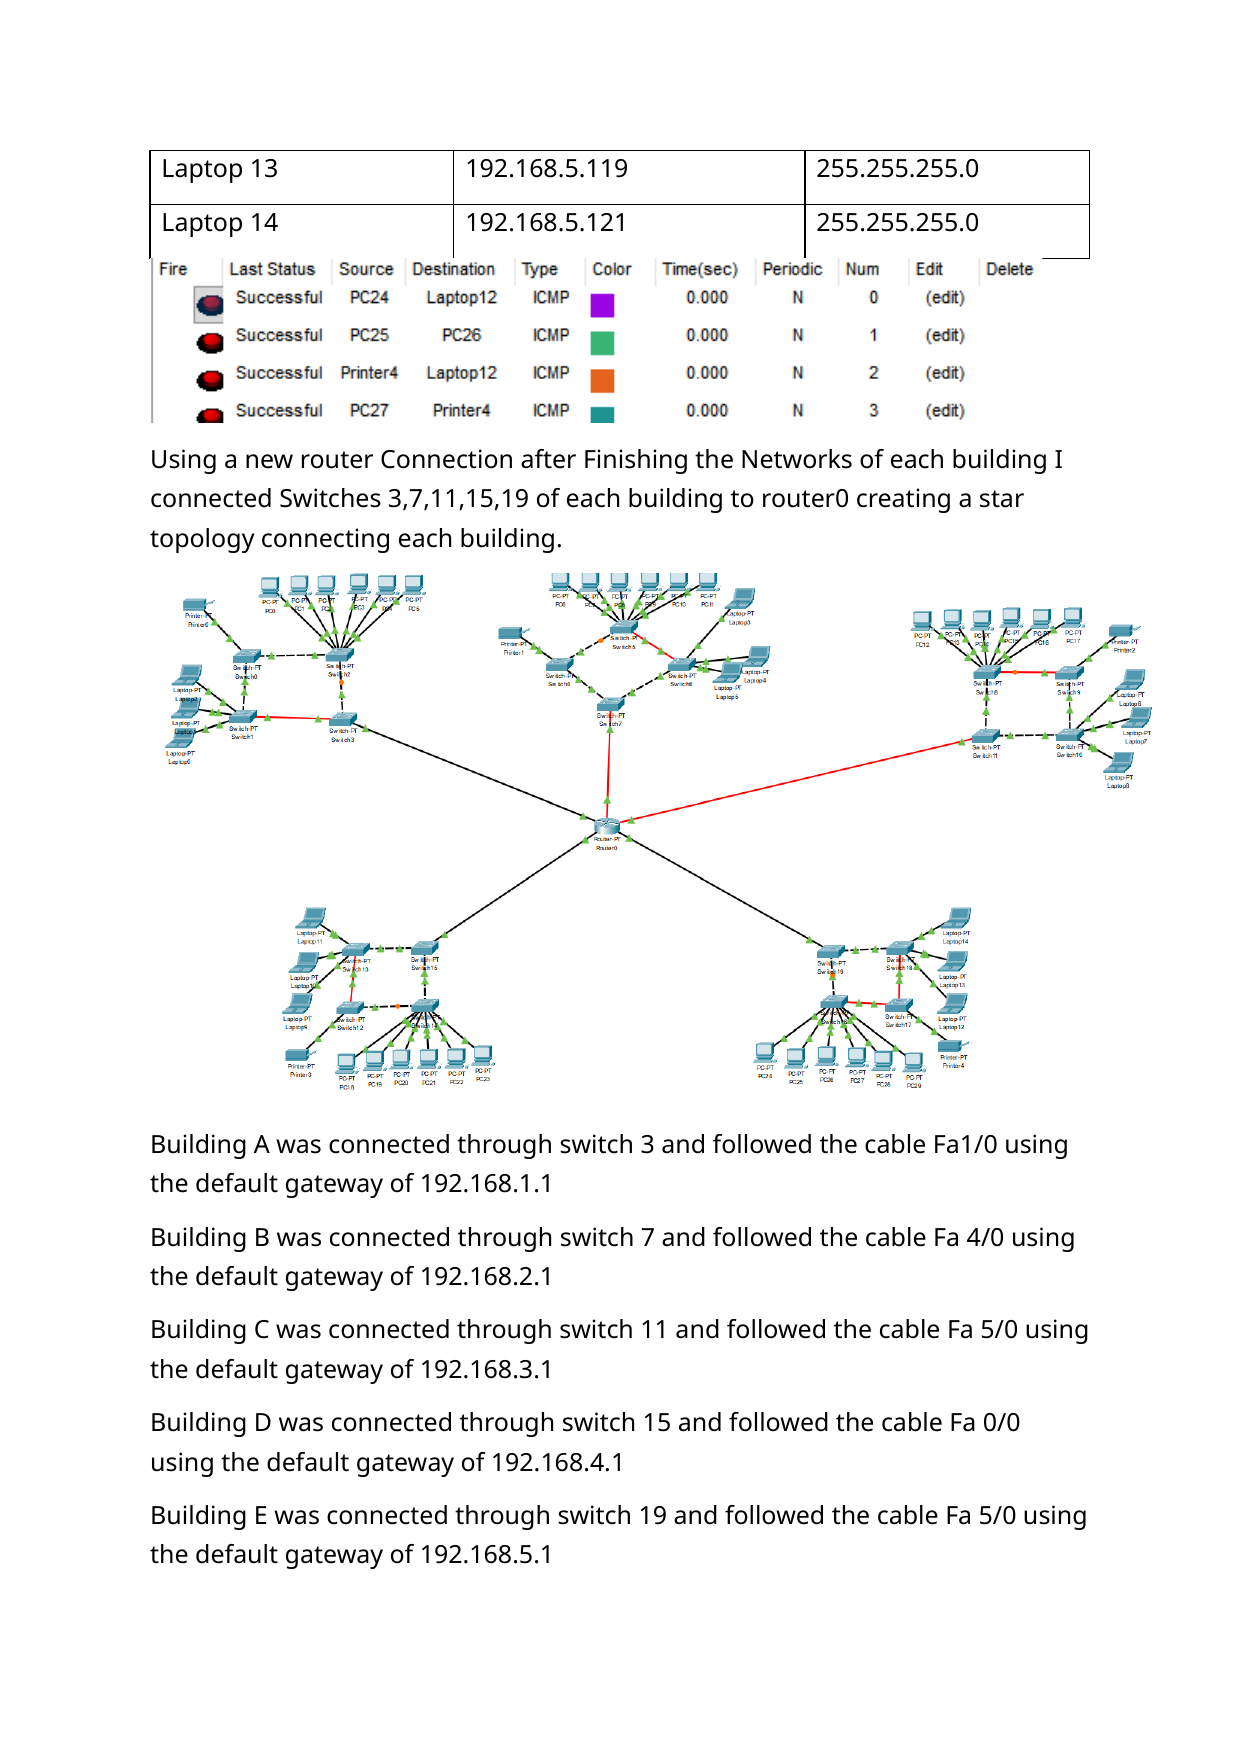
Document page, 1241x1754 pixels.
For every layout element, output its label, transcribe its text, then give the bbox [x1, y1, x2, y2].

text Building E was connected through switch 19 and followed the cable Fa 5/0 using the default gateway of 192.168.5.1 [150, 1498, 1090, 1571]
table_cell Laptop 13 [151, 151, 453, 204]
table_cell 192.168.5.121 [454, 205, 804, 258]
text Building B was connected through switch 7 and followed the cable Fa 4/0 using the default gateway of 192.168.2.1 [150, 1219, 1090, 1292]
text Building C was connected through switch 11 and followed the cable Fa 5/0 using the default gateway of 192.168.3.1 [150, 1312, 1090, 1385]
text Using a new router Connection after Finishing the Networks of each building I connected Switches 3,7,11,15,19 of each building to router0 creating a star topology connecting each building. [150, 442, 1090, 554]
text Building A was connected through switch 3 and followed the cable Fa1/0 using the default gateway of 192.168.1.1 [150, 1126, 1090, 1199]
table_cell 192.168.5.119 [454, 151, 804, 204]
table_cell 255.255.255.0 [806, 205, 1089, 258]
table_cell 255.255.255.0 [806, 151, 1089, 204]
table_cell Laptop 14 [151, 205, 453, 258]
text Building D was connected through switch 15 and followed the cable Fa 0/0 using the default gateway of 192.168.4.1 [150, 1405, 1090, 1478]
